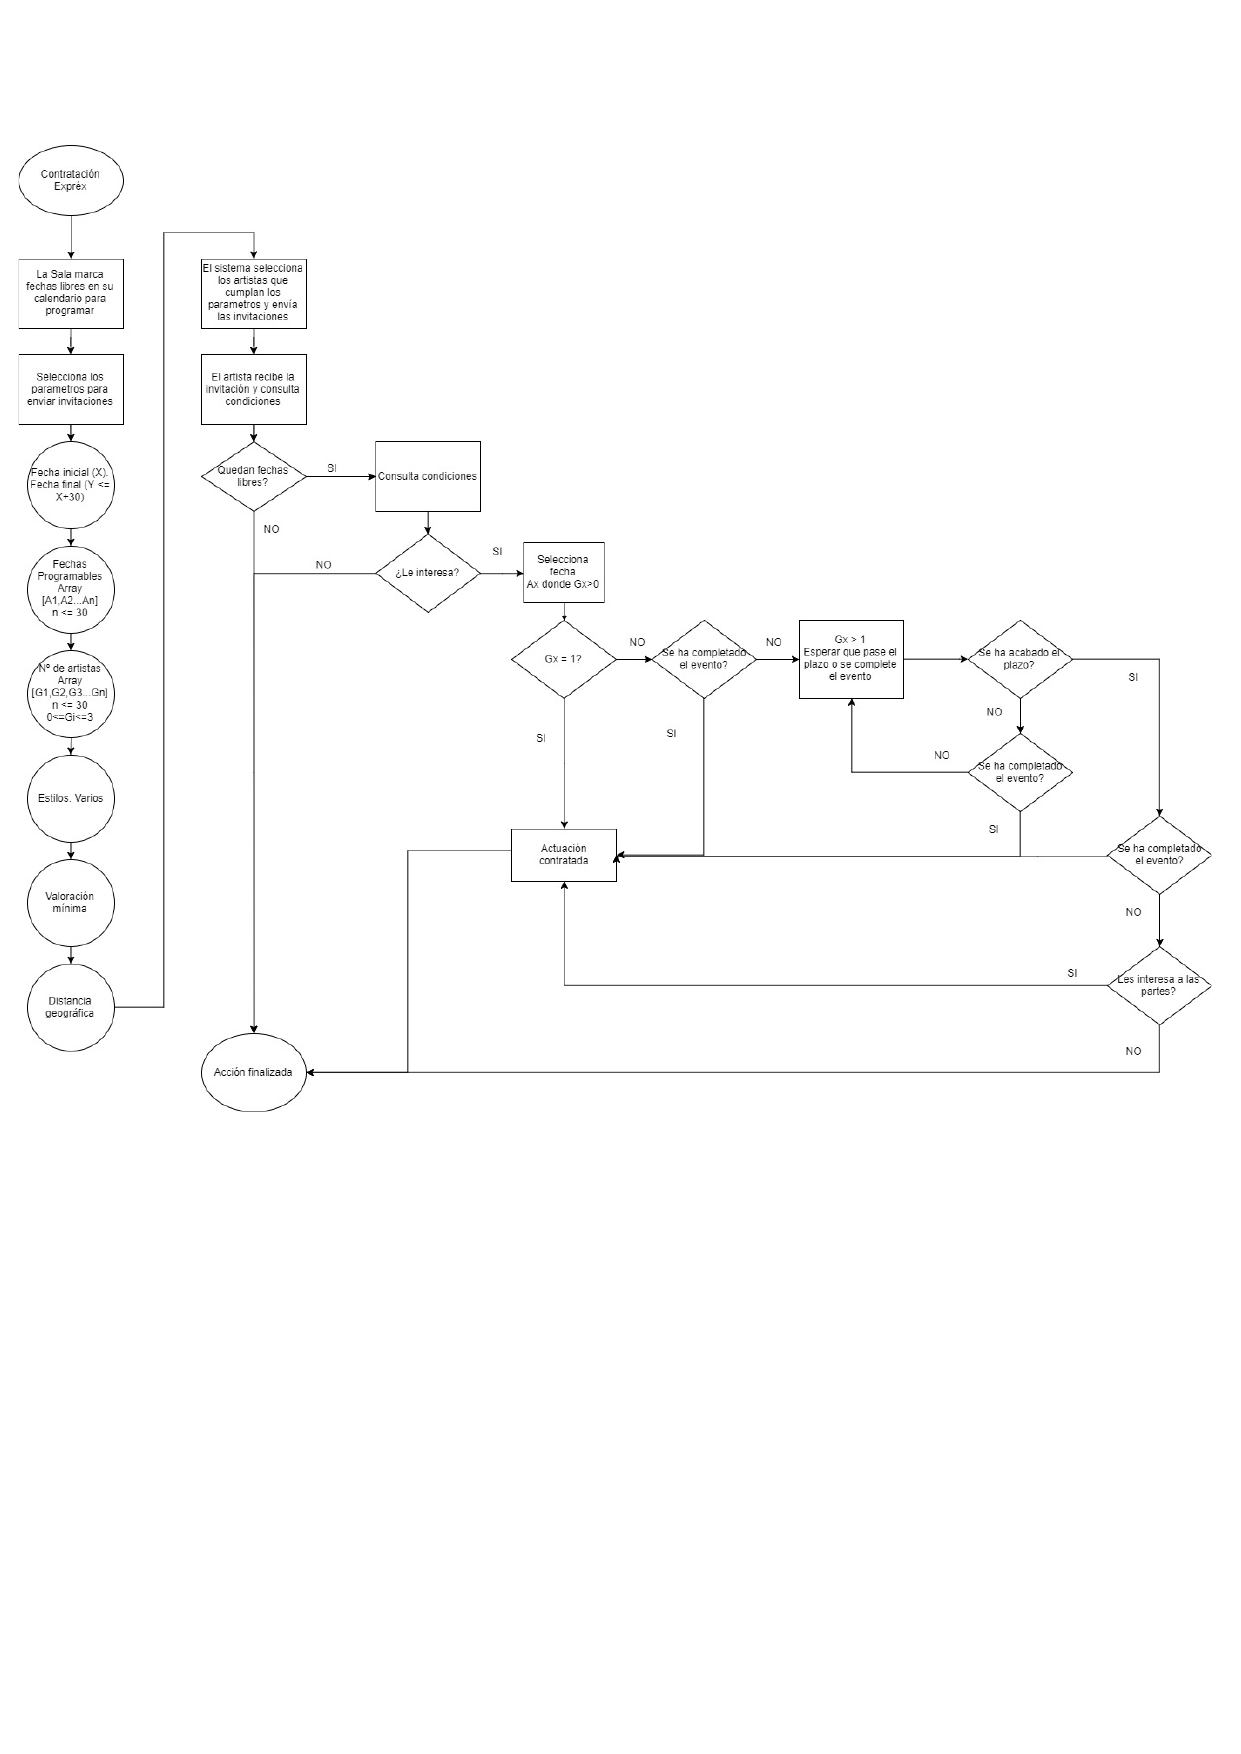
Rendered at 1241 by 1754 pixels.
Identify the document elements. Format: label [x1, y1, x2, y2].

picture [18, 145, 1212, 1112]
